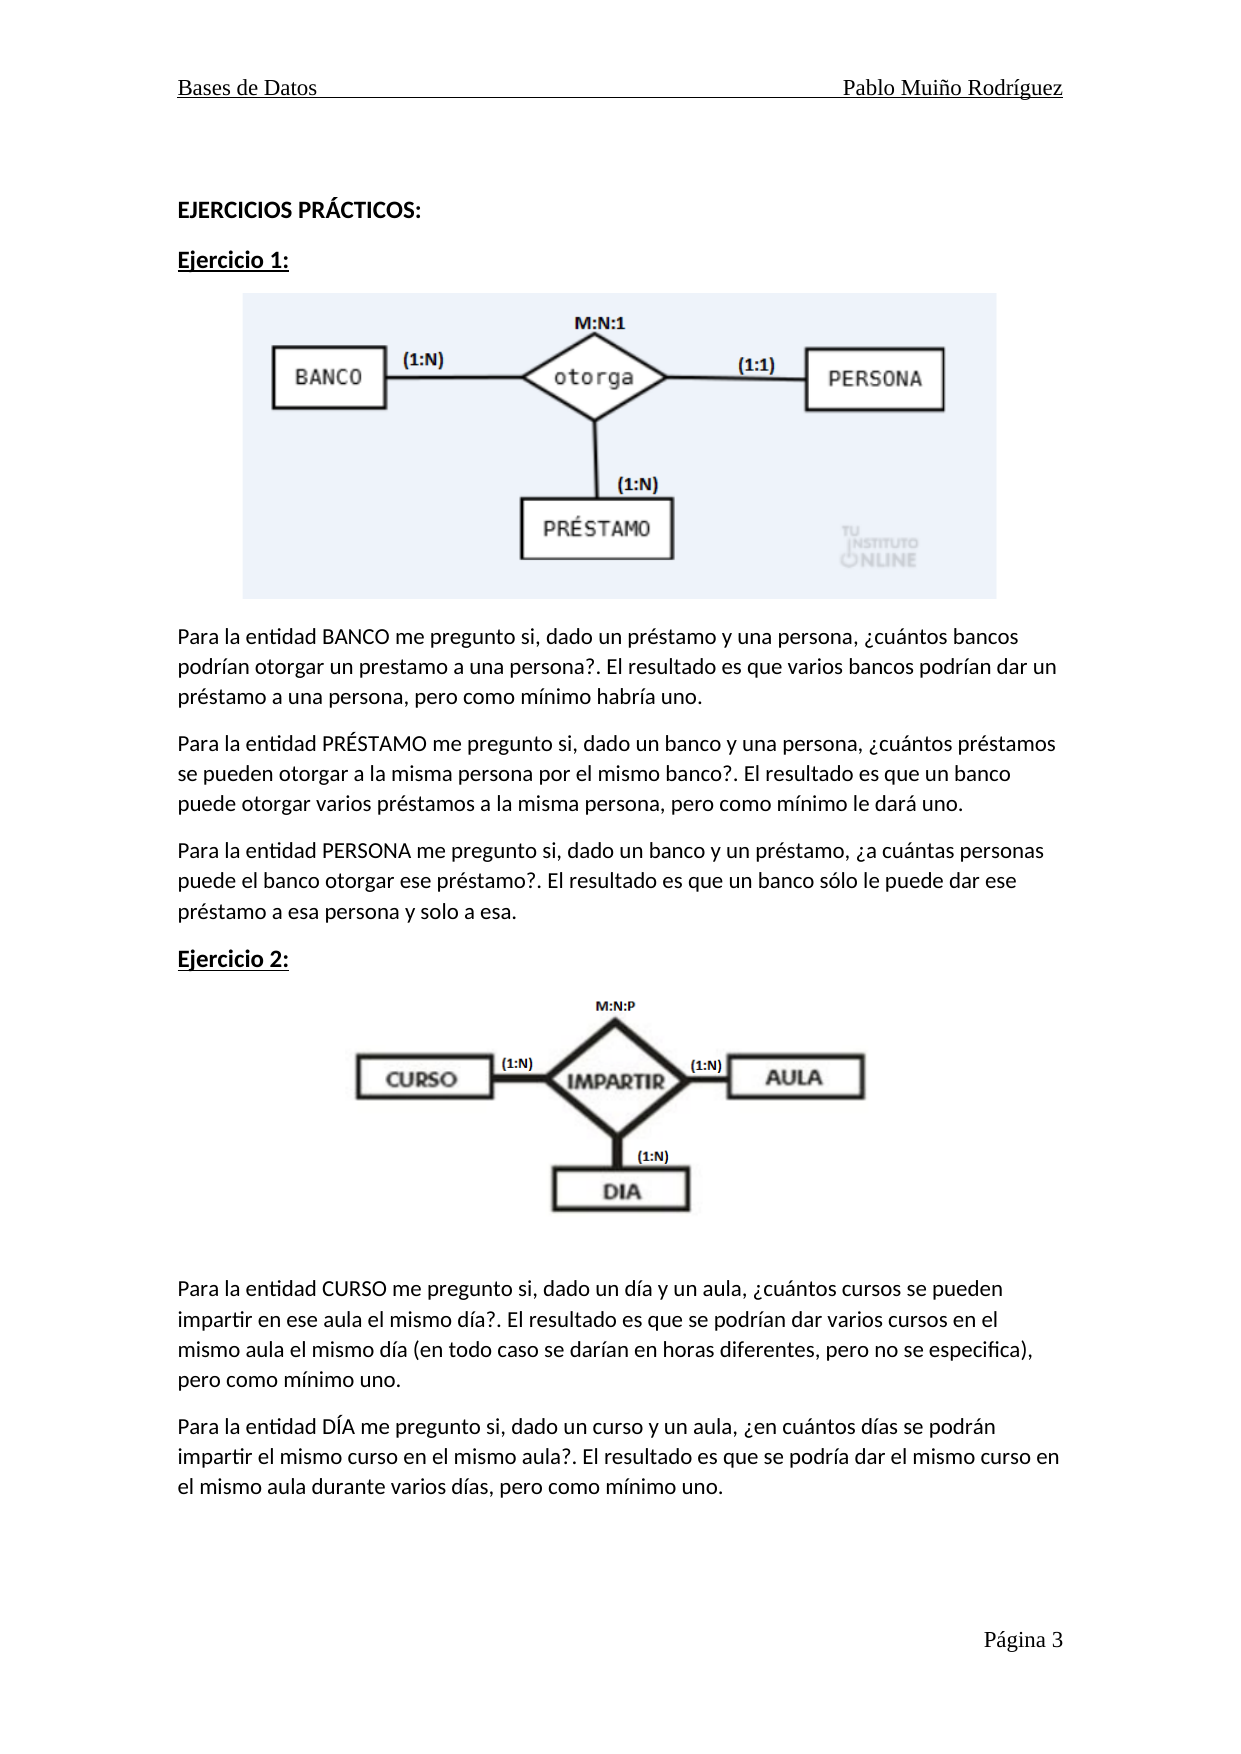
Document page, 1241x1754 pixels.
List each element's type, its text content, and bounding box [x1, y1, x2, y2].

picture [242, 246, 998, 552]
text Para la entidad PERSONA me pregunto si, dado un banco y un préstamo, ¿a cuántas personas puede el banco otorgar ese préstamo?. El resultado es que un banco sólo le puede dar ese préstamo a esa persona y solo a esa. [177, 789, 1063, 878]
text Para la entidad PRÉSTAMO me pregunto si, dado un banco y una persona, ¿cuántos préstamos se pueden otorgar a la misma persona por el mismo banco?. El resultado es que un banco puede otorgar varios préstamos a la misma persona, pero como mínimo le dará uno. [177, 682, 1063, 771]
picture [335, 930, 905, 1216]
text Para la entidad CURSO me pregunto si, dado un día y un aula, ¿cuántos cursos se pueden impartir en ese aula el mismo día?. El resultado es que se podrían dar varios cursos en el mismo aula el mismo día (en todo caso se darían en horas diferentes, pero no se especifica), pero como mínimo uno. [177, 1228, 1063, 1346]
text Ejercicio 1: [177, 197, 1063, 228]
text Para la entidad BANCO me pregunto si, dado un préstamo y una persona, ¿cuántos bancos podrían otorgar un prestamo a una persona?. El resultado es que varios bancos podrían dar un préstamo a una persona, pero como mínimo habría uno. [177, 575, 1063, 663]
text Para la entidad DÍA me pregunto si, dado un curso y un aula, ¿en cuántos días se podrán impartir el mismo curso en el mismo aula?. El resultado es que se podría dar el mismo curso en el mismo aula durante varios días, pero como mínimo uno. [177, 1365, 1063, 1453]
text Para la entidad AULA me pregunto si, dado un curso y un día, ¿en cuántas aulas se podría impartir el mismo curso en el mismo día?. El resultado es que se podría impartir el curso en el mismo día en varias aulas diferentes, pero como mínimo en una. [177, 1472, 1063, 1561]
text Ejercicio 2: [177, 897, 1063, 927]
text EJERCICIOS PRÁCTICOS: [177, 148, 1063, 178]
